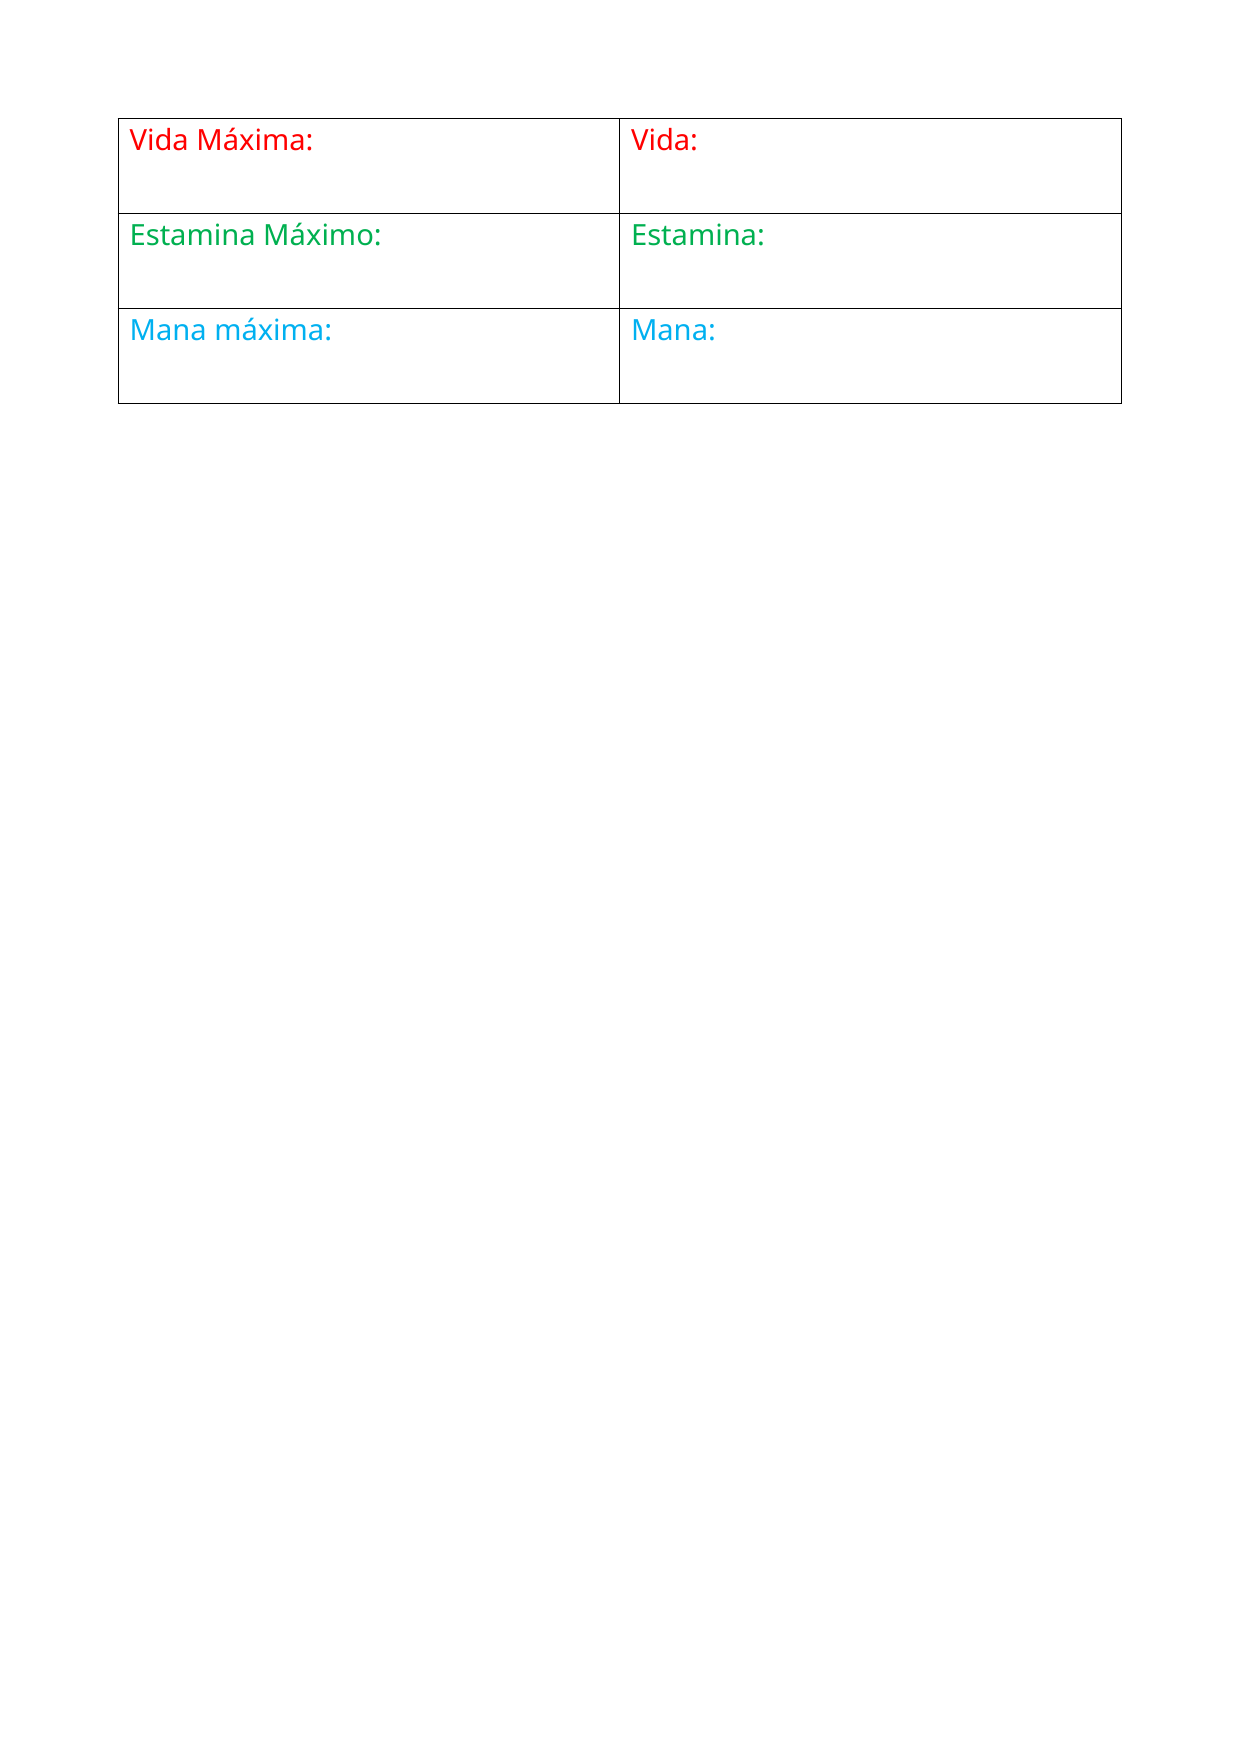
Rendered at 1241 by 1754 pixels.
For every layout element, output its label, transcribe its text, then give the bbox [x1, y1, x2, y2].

table_cell Mana: [620, 309, 1121, 403]
table_cell Estamina: [620, 214, 1121, 308]
table_cell Mana máxima: [119, 309, 619, 403]
table_header Vida: [620, 119, 1121, 213]
table_header Vida Máxima: [119, 119, 619, 213]
table_cell Estamina Máximo: [119, 214, 619, 308]
